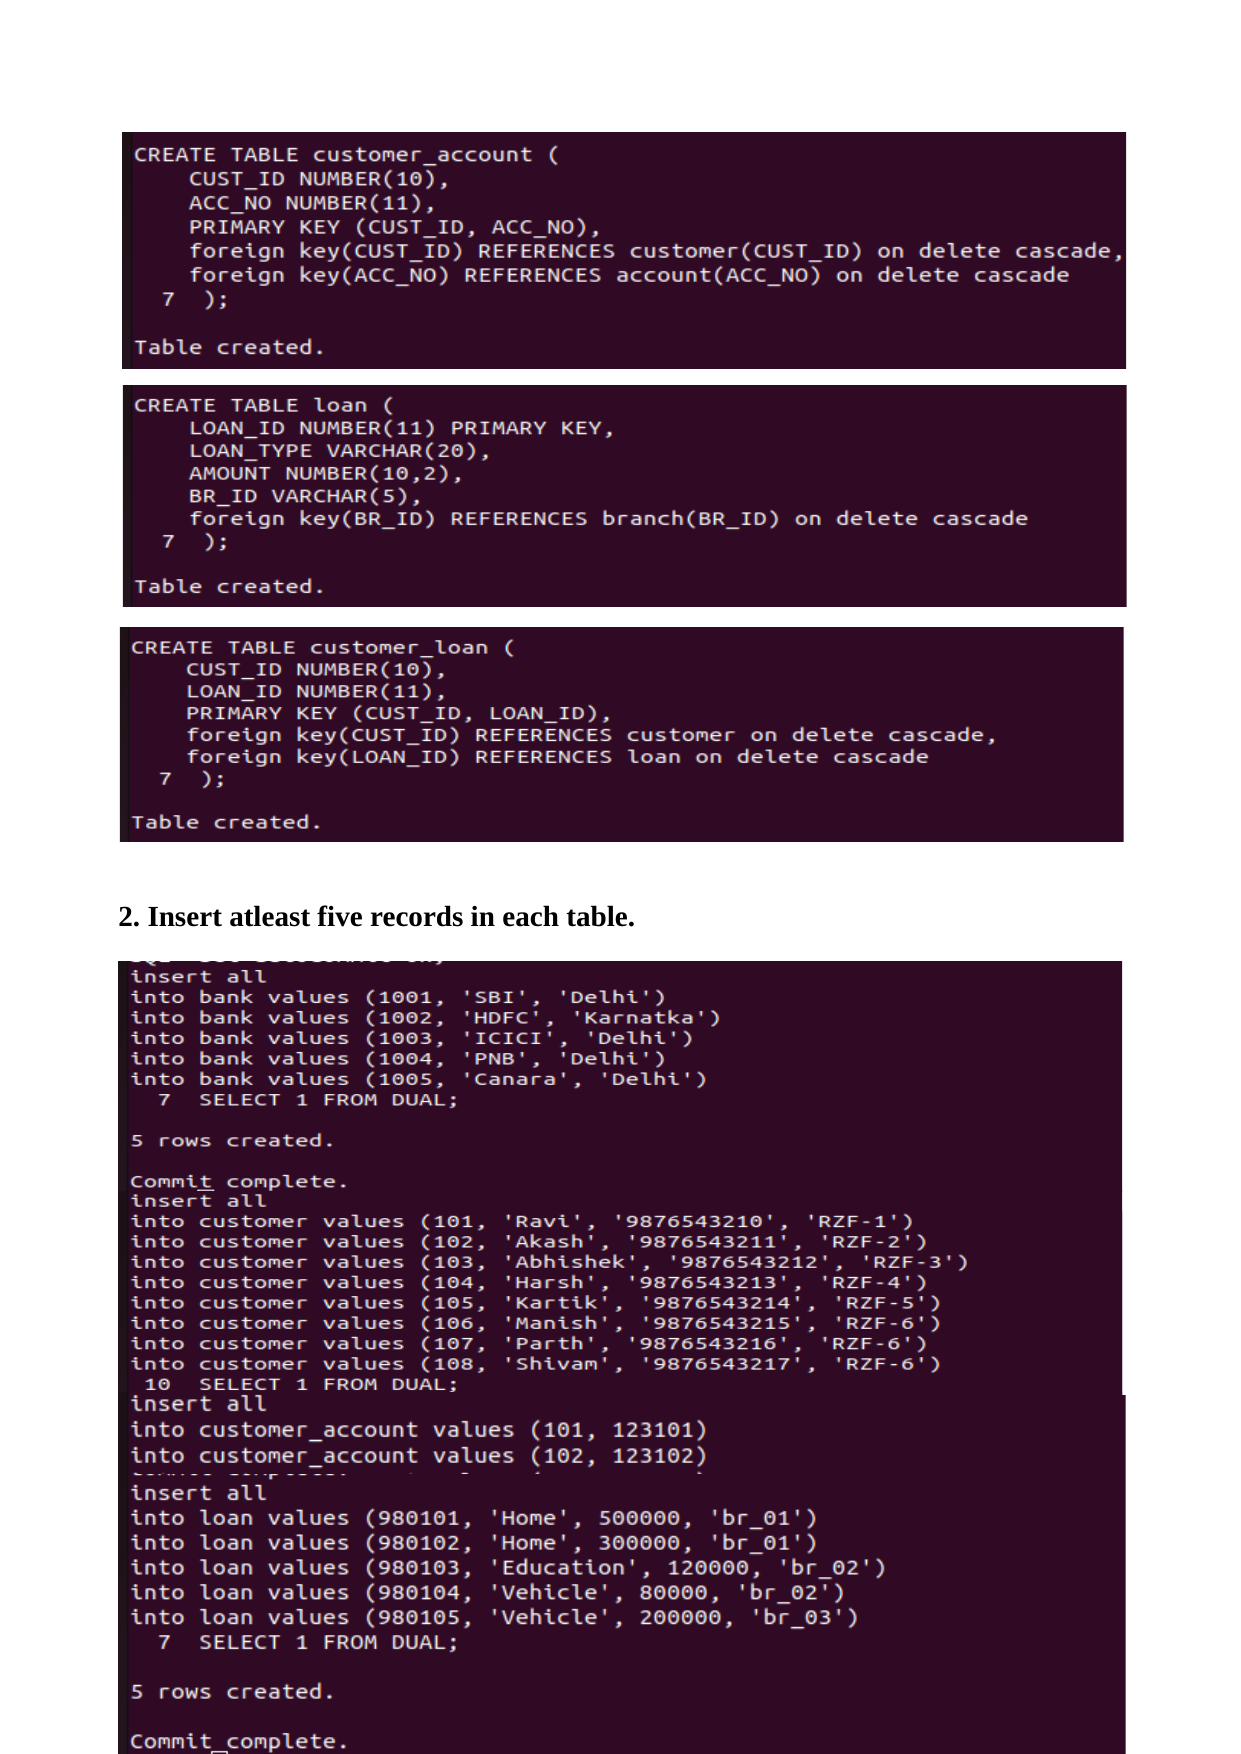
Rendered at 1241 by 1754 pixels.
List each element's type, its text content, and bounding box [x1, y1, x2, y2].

picture [122, 385, 1127, 607]
picture [119, 627, 1124, 842]
picture [122, 132, 1127, 369]
text 2. Insert atleast five records in each table. [118, 899, 1122, 933]
picture [118, 961, 1126, 1754]
